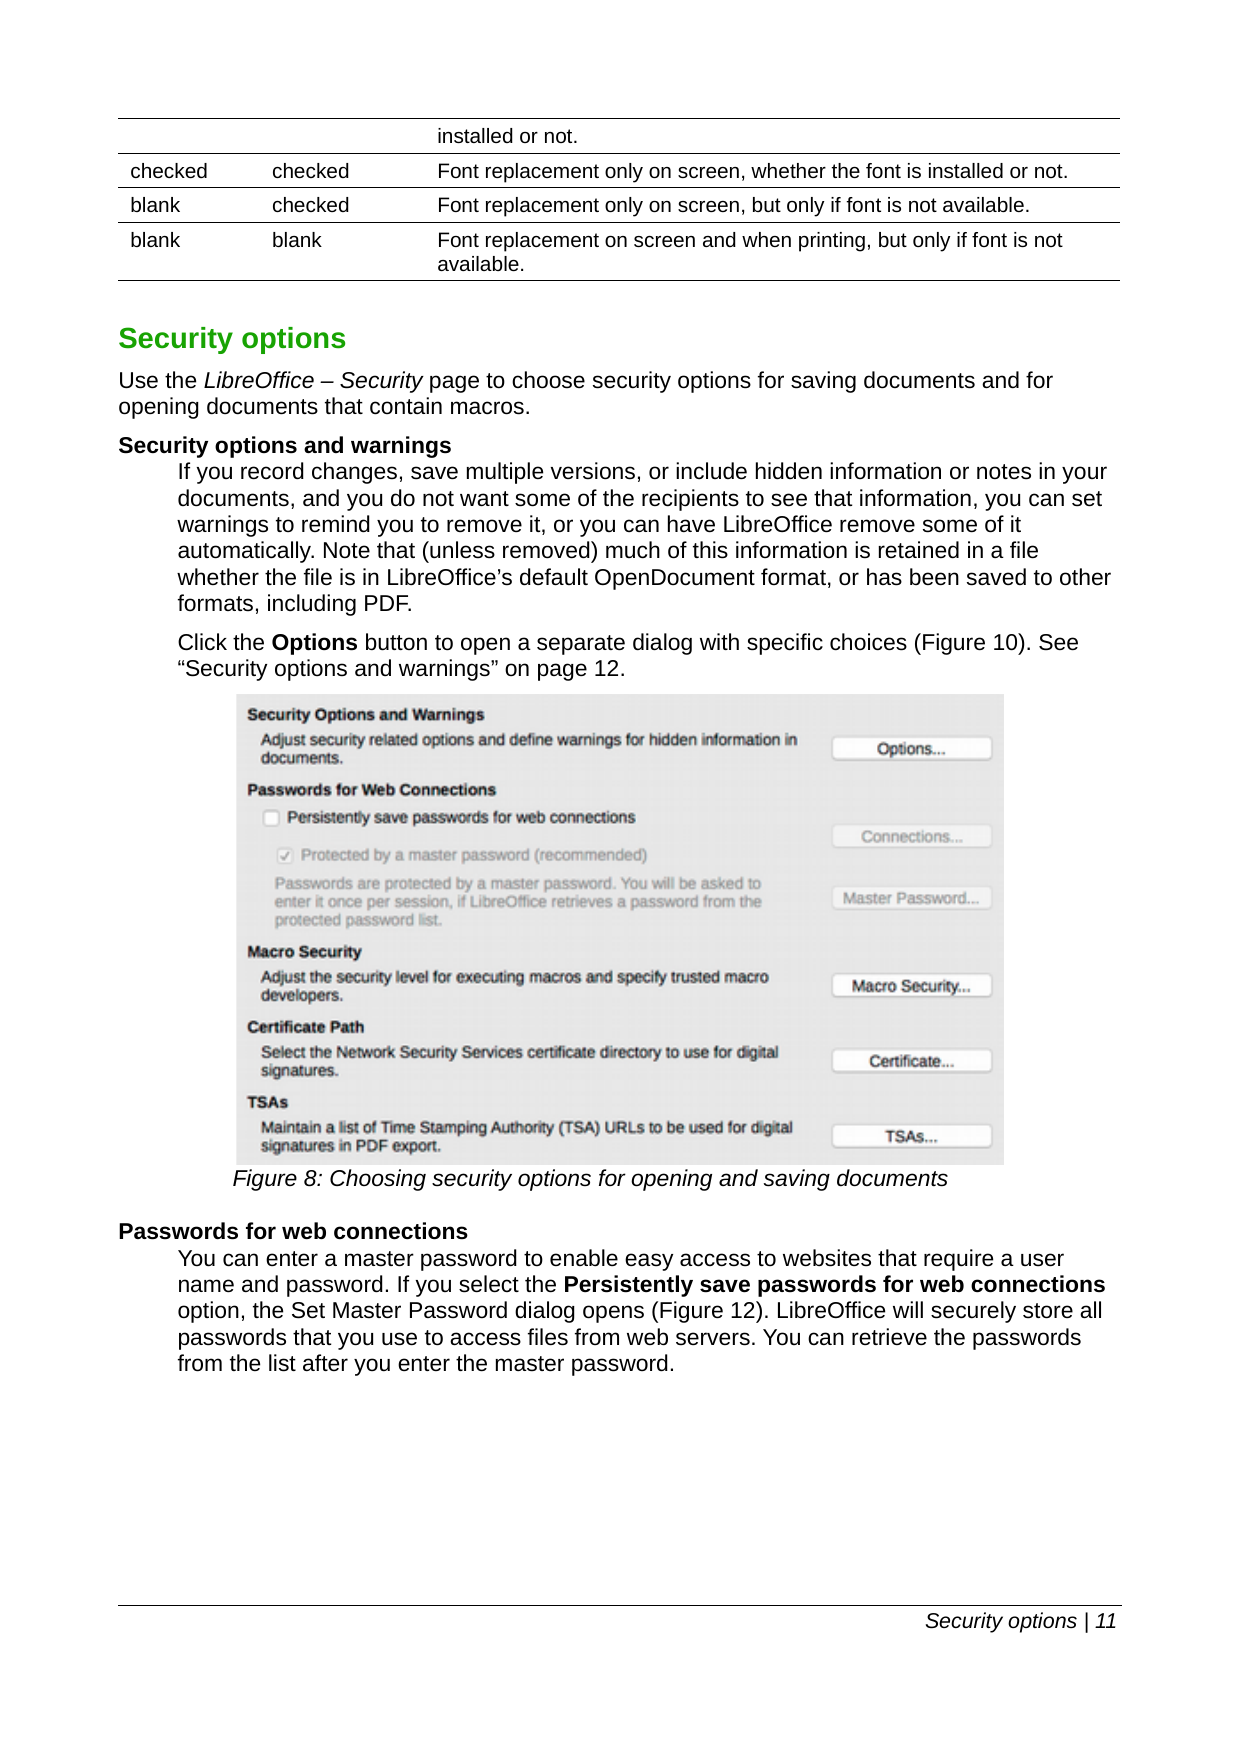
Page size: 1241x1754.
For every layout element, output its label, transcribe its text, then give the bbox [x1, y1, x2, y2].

picture [236, 694, 1004, 1165]
text Figure 8: Choosing security options for opening and saving documents [232, 694, 1008, 1191]
text Passwords for web connections [118, 1218, 1122, 1244]
text Click the Options button to open a separate dialog with specific choices (Figure 10). See “Security options and warnings” on page 12. [177, 629, 1122, 682]
table_cell Font replacement only on screen, whether the font is installed or not. [425, 154, 1120, 187]
text You can enter a master password to enable easy access to websites that require a user name and password. If you select the Persistently save passwords for web connections option, the Set Master Password dialog opens (Figure 12). LibreOffice will securely store all passwords that you use to access files from web servers. You can retrieve the passwords from the list after you enter the master password. [177, 1244, 1122, 1376]
table_cell blank [118, 188, 260, 222]
subtitle Security options [118, 321, 1122, 355]
table_cell Font replacement on screen and when printing, but only if font is not available. [425, 223, 1120, 280]
table_cell checked [260, 188, 425, 222]
table_cell installed or not. [425, 119, 1120, 153]
table_cell [260, 119, 425, 153]
table_cell checked [118, 154, 260, 187]
text If you record changes, save multiple versions, or include hidden information or notes in your documents, and you do not want some of the recipients to see that information, you can set warnings to remind you to remove it, or you can have LibreOffice remove some of it automatically. Note that (unless removed) much of this information is retained in a file whether the file is in LibreOffice’s default OpenDocument format, or has been saved to other formats, including PDF. [177, 458, 1122, 616]
table_cell blank [118, 223, 260, 280]
text Security options and warnings [118, 432, 1122, 458]
table_cell blank [260, 223, 425, 280]
table_cell Font replacement only on screen, but only if font is not available. [425, 188, 1120, 222]
text Use the LibreOffice – Security page to choose security options for saving documents and for opening documents that contain macros. [118, 367, 1122, 419]
table_cell [118, 119, 260, 153]
table_cell checked [260, 154, 425, 187]
